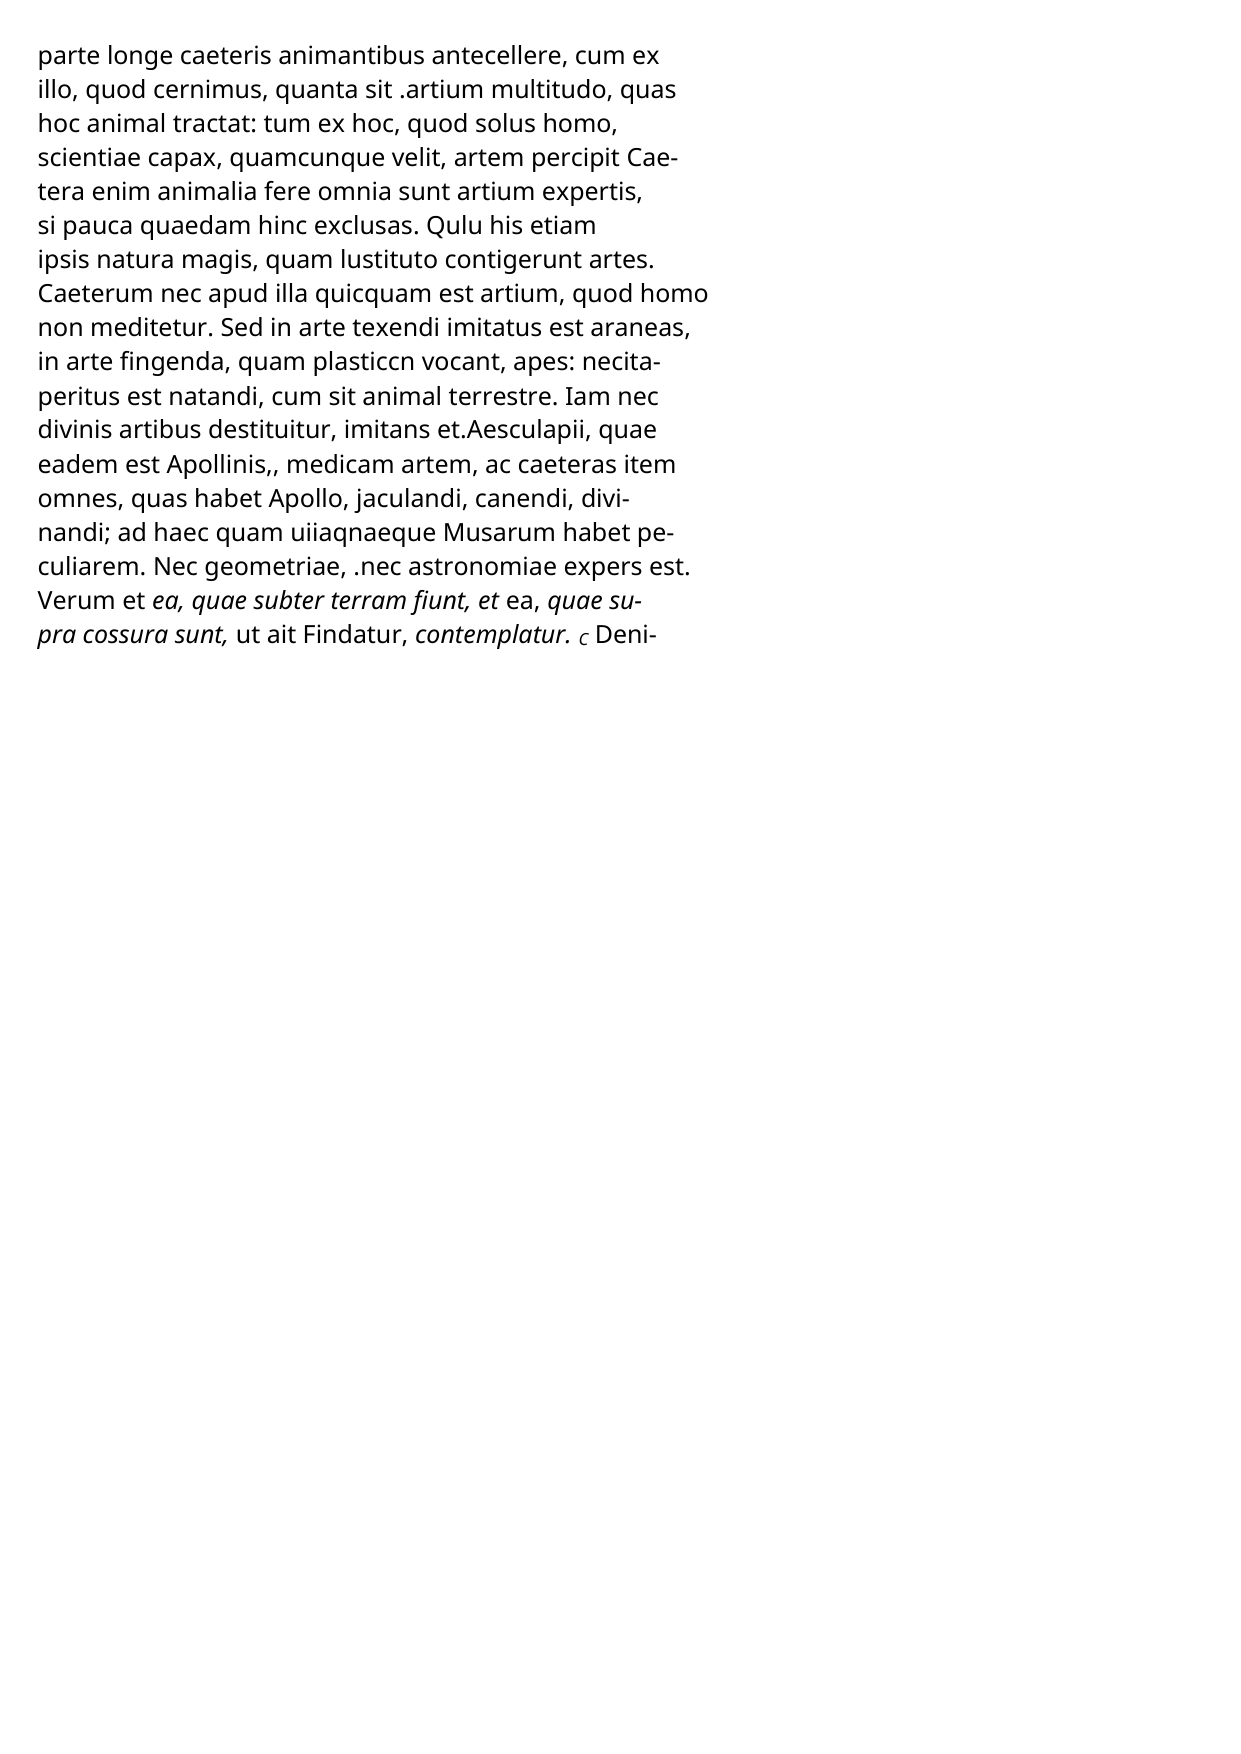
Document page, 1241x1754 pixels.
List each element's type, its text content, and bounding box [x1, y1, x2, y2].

text parte longe caeteris animantibus antecellere, cum ex illo, quod cernimus, quanta sit .artium multitudo, quas hoc animal tractat: tum ex hoc, quod solus homo, scientiae capax, quamcunque velit, artem percipit Cae- tera enim animalia fere omnia sunt artium expertis, si pauca quaedam hinc exclusas. Qulu his etiam ipsis natura magis, quam lustituto contigerunt artes. Caeterum nec apud illa quicquam est artium, quod homo non meditetur. Sed in arte texendi imitatus est araneas, in arte fingenda, quam plasticcn vocant, apes: necita- peritus est natandi, cum sit animal terrestre. Iam nec divinis artibus destituitur, imitans et.Aesculapii, quae eadem est Apollinis,, medicam artem, ac caeteras item omnes, quas habet Apollo, jaculandi, canendi, divi- nandi; ad haec quam uiiaqnaeque Musarum habet pe- culiarem. Nec geometriae, .nec astronomiae expers est. Verum et ea, quae subter terram fiunt, et ea, quae su- pra cossura sunt, ut ait Findatur, contemplatur. C Deni- [37, 37, 1203, 651]
